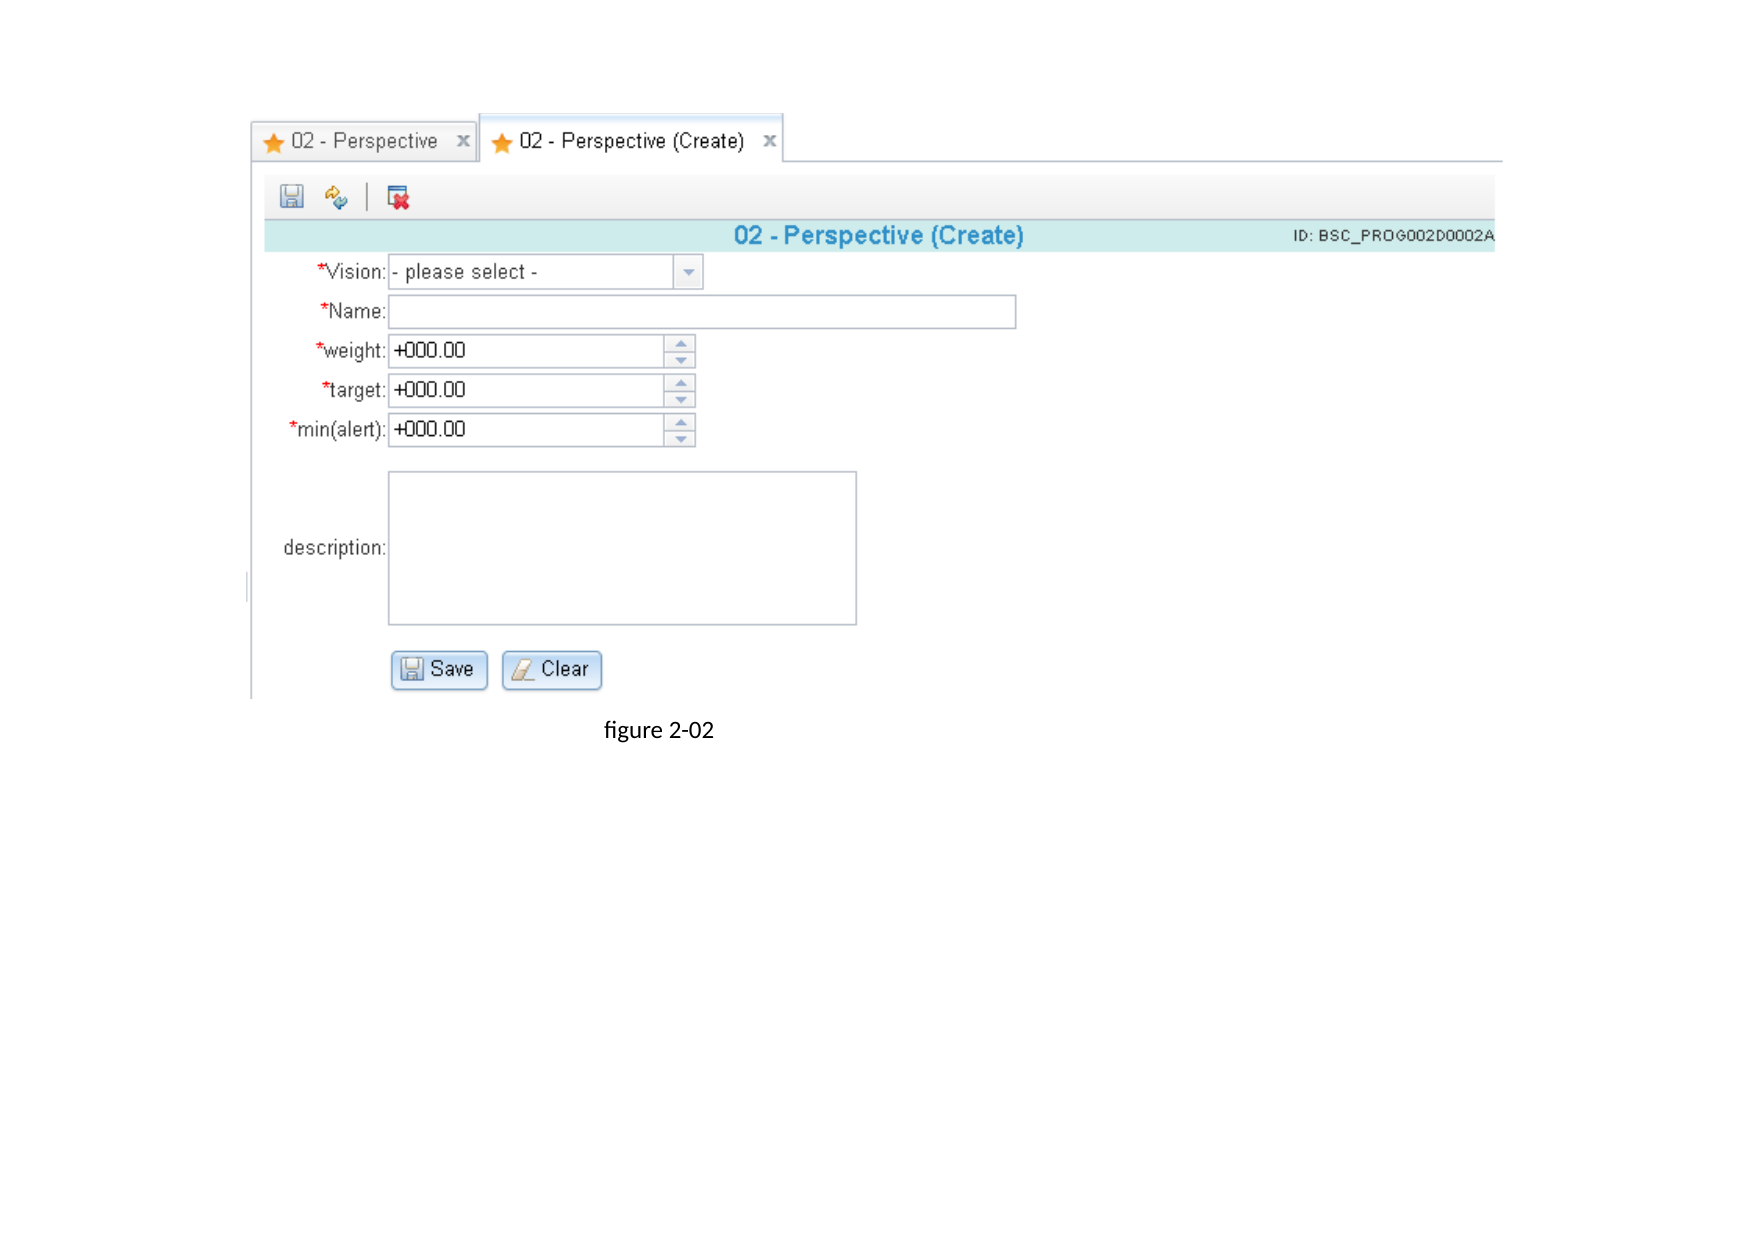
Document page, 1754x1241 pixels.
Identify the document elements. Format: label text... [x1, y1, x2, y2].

text figure 2-02 [72, 714, 1679, 751]
